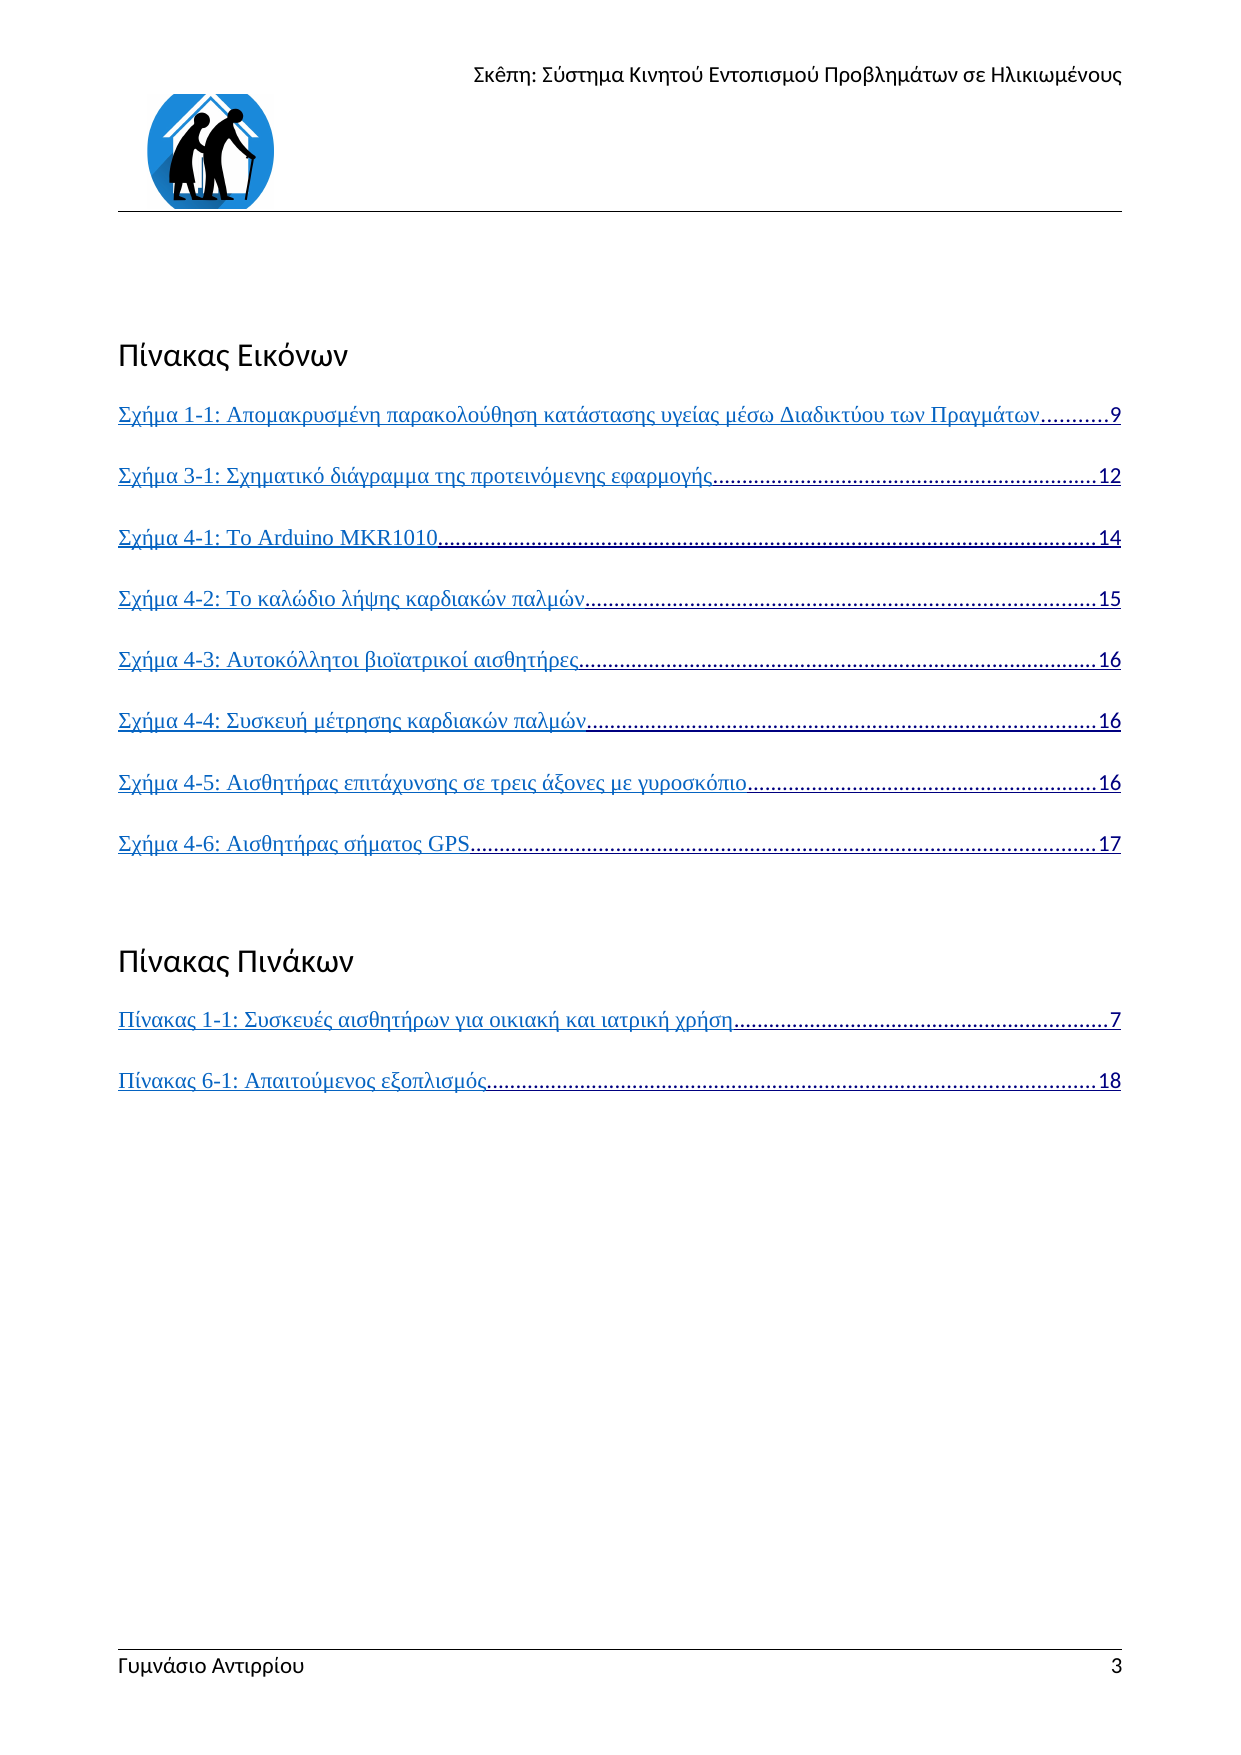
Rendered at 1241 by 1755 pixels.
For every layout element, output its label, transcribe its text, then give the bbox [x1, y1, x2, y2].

text Σχήμα 4‑5: Αισθητήρας επιτάχυνσης σε τρεις άξονες με γυροσκόπιο 16 [118, 768, 1122, 796]
text Σχήμα 4‑1: Το Arduino MKR1010 14 [118, 523, 1122, 551]
text Σχήμα 4‑2: Το καλώδιο λήψης καρδιακών παλμών 15 [118, 584, 1122, 612]
text Πίνακας 1‑1: Συσκευές αισθητήρων για οικιακή και ιατρική χρήση 7 [118, 1005, 1122, 1033]
text Σχήμα 4‑6: Αισθητήρας σήματος GPS 17 [118, 829, 1122, 857]
text Σχήμα 4‑4: Συσκευή μέτρησης καρδιακών παλμών 16 [118, 707, 1122, 735]
subtitle Πίνακας Πινάκων [118, 939, 1122, 980]
text Σχήμα 3‑1: Σχηματικό διάγραμμα της προτεινόμενης εφαρμογής 12 [118, 461, 1122, 489]
text Σχήμα 1‑1: Απομακρυσμένη παρακολούθηση κατάστασης υγείας μέσω Διαδικτύου των Πραγμάτων 9 [118, 400, 1122, 428]
subtitle Πίνακας Εικόνων [118, 334, 1122, 375]
text Σχήμα 4‑3: Αυτοκόλλητοι βιοϊατρικοί αισθητήρες 16 [118, 645, 1122, 673]
text Πίνακας 6‑1: Απαιτούμενος εξοπλισμός 18 [118, 1066, 1122, 1094]
